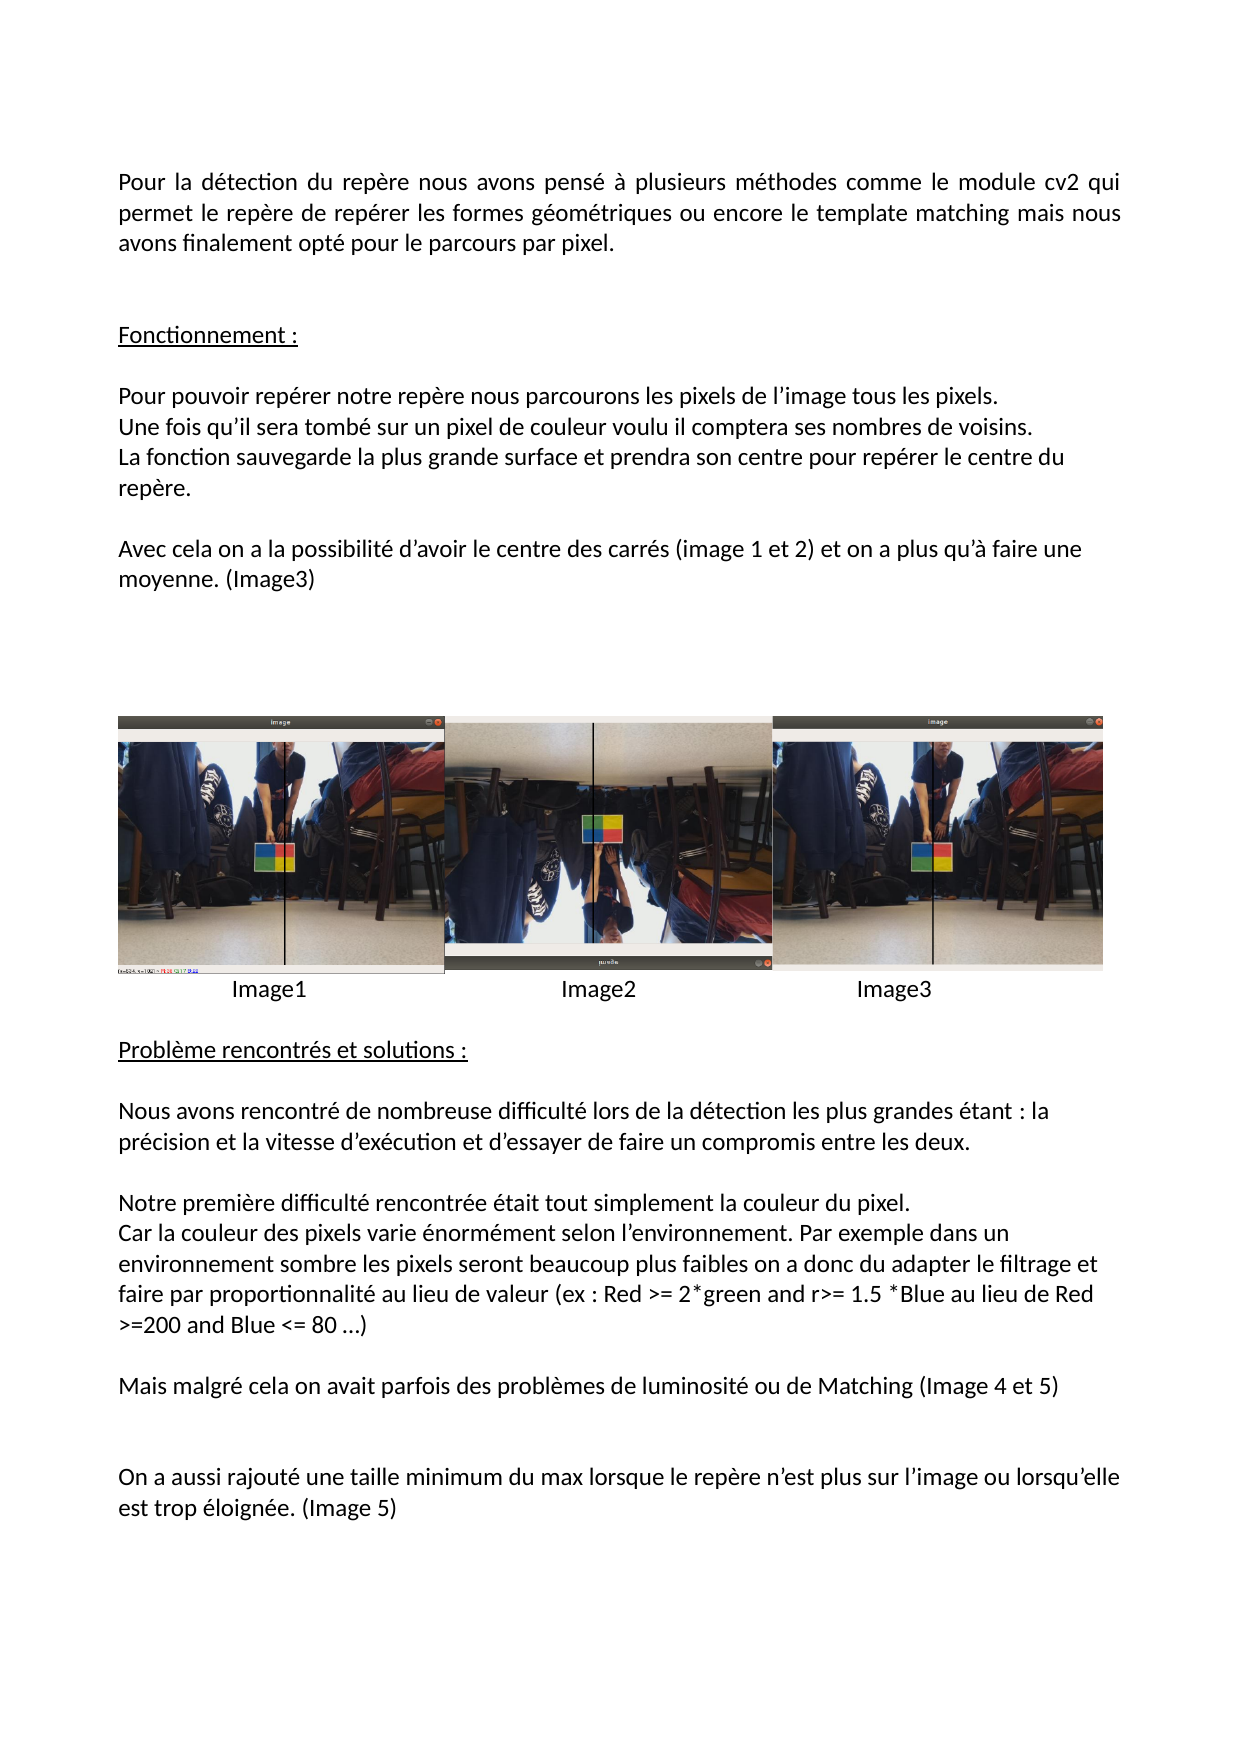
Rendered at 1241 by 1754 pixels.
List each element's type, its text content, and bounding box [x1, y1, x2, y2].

text Notre première difficulté rencontrée était tout simplement la couleur du pixel. Car la couleur des pixels varie énormément selon l’environnement. Par exemple dans un environnement sombre les pixels seront beaucoup plus faibles on a donc du adapter le filtrage et faire par proportionnalité au lieu de valeur (ex : Red >= 2*green and r>= 1.5 *Blue au lieu de Red >=200 and Blue <= 80 …) [118, 1187, 1122, 1339]
text Problème rencontrés et solutions : [118, 1004, 1122, 1065]
text Nous avons rencontré de nombreuse difficulté lors de la détection les plus grandes étant : la précision et la vitesse d’exécution et d’essayer de faire un compromis entre les deux. [118, 1095, 1122, 1187]
picture [118, 716, 1103, 974]
text Mais malgré cela on avait parfois des problèmes de luminosité ou de Matching (Image 4 et 5) [118, 1339, 1122, 1400]
text Pour la détection du repère nous avons pensé à plusieurs méthodes comme le module cv2 qui permet le repère de repérer les formes géométriques ou encore le template matching mais nous avons finalement opté pour le parcours par pixel. [118, 167, 1122, 258]
text Image1 Image2 Image3 [118, 973, 1122, 1004]
text Avec cela on a la possibilité d’avoir le centre des carrés (image 1 et 2) et on a plus qu’à faire une moyenne. (Image3) [118, 502, 1122, 594]
text La fonction sauvegarde la plus grande surface et prendra son centre pour repérer le centre du repère. [118, 441, 1122, 502]
text On a aussi rajouté une taille minimum du max lorsque le repère n’est plus sur l’image ou lorsqu’elle est trop éloignée. (Image 5) [118, 1461, 1122, 1553]
text Fonctionnement : [118, 319, 1122, 350]
text Pour pouvoir repérer notre repère nous parcourons les pixels de l’image tous les pixels. Une fois qu’il sera tombé sur un pixel de couleur voulu il comptera ses nombres de voisins. [118, 380, 1122, 441]
